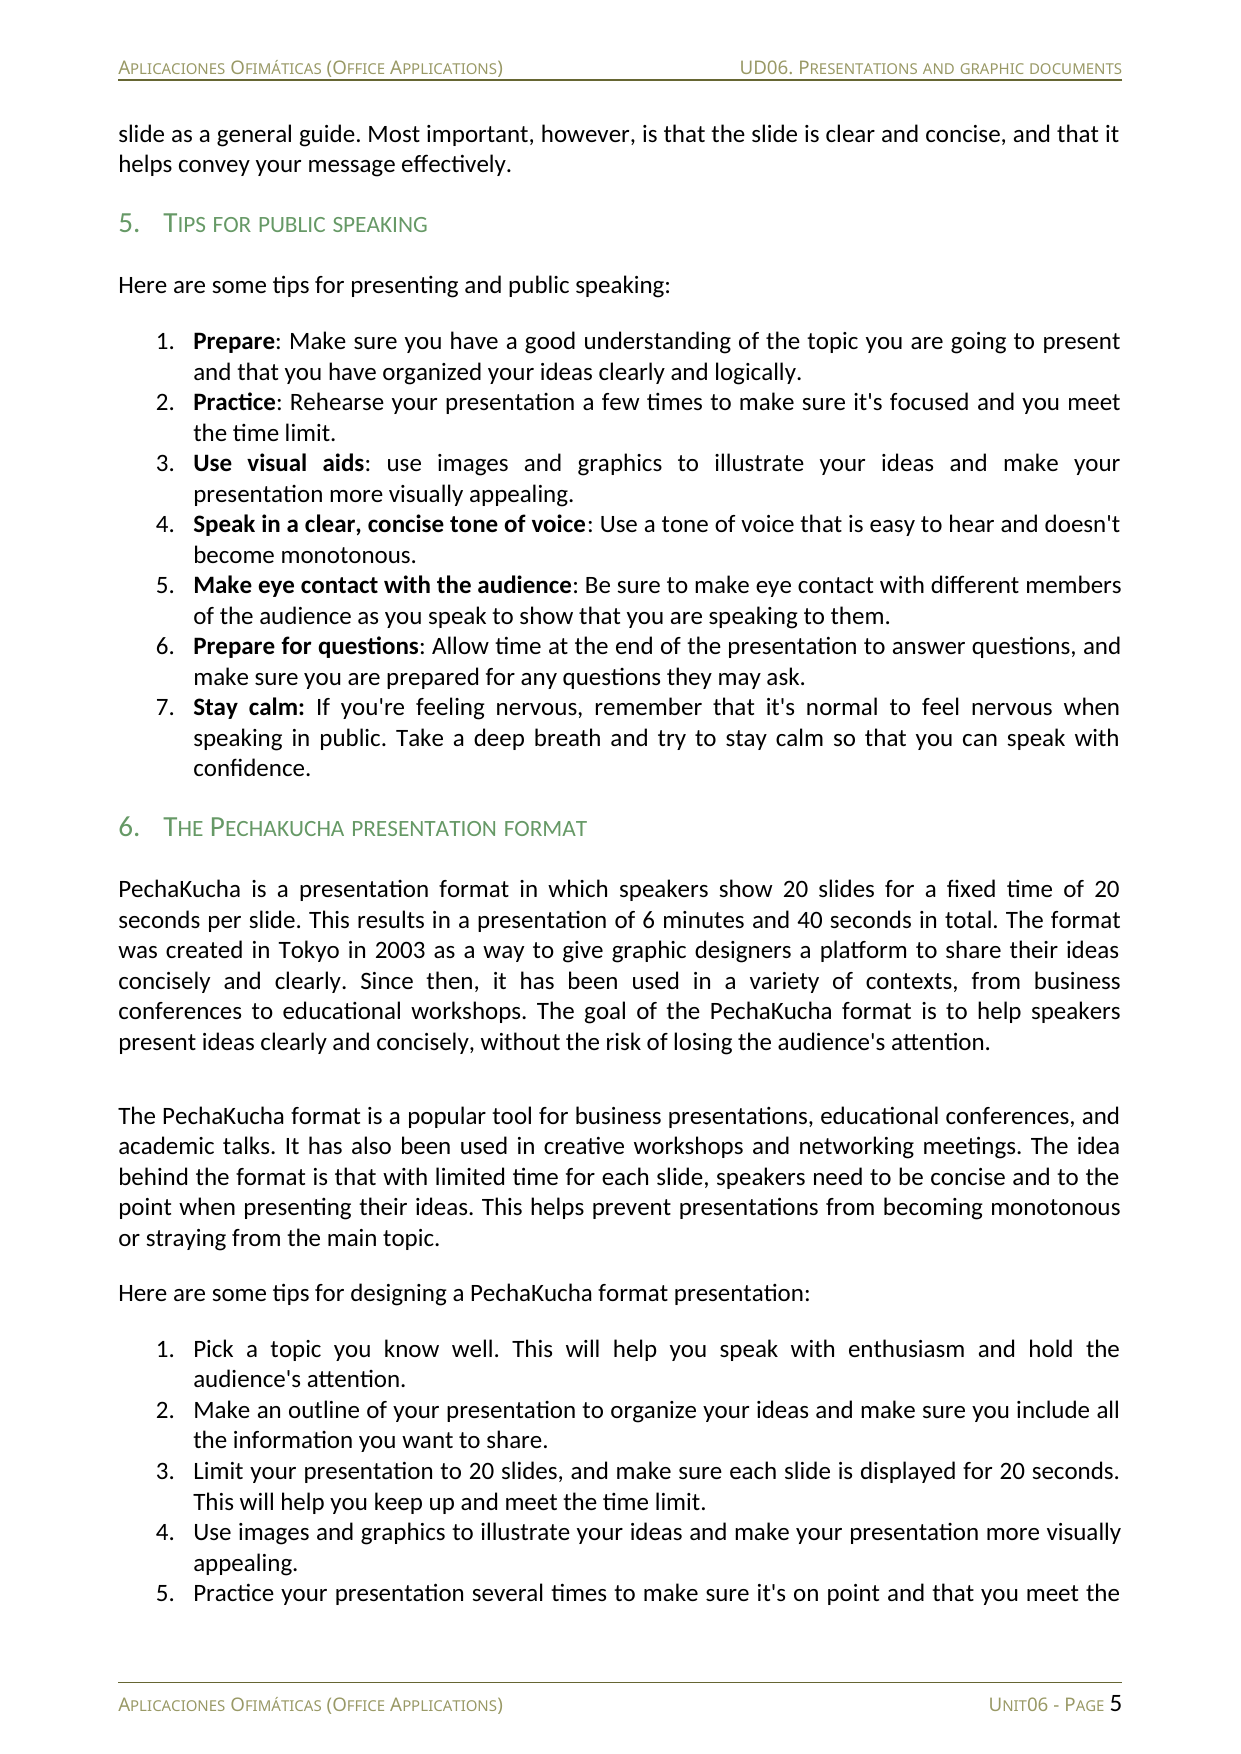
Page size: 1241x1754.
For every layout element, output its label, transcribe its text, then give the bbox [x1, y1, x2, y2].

text Here are some tips for designing a PechaKucha format presentation: [118, 1278, 1122, 1308]
text The PechaKucha format is a popular tool for business presentations, educational conferences, and academic talks. It has also been used in creative workshops and networking meetings. The idea behind the format is that with limited time for each slide, speakers need to be concise and to the point when presenting their ideas. This helps prevent presentations from becoming monotonous or straying from the main topic. [118, 1100, 1122, 1253]
list Prepare: Make sure you have a good understanding of the topic you are going to present and that you have organized your ideas clearly and logically. [156, 325, 1122, 386]
subtitle The Pechakucha presentation format [118, 808, 1122, 843]
list Limit your presentation to 20 slides, and make sure each slide is displayed for 20 seconds. This will help you keep up and meet the time limit. [156, 1455, 1122, 1516]
list Pick a topic you know well. This will help you speak with enthusiasm and hold the audience's attention. [156, 1333, 1122, 1394]
text Here are some tips for presenting and public speaking: [118, 269, 1122, 300]
list Prepare for questions: Allow time at the end of the presentation to answer questions, and make sure you are prepared for any questions they may ask. [156, 630, 1122, 691]
list Make an outline of your presentation to organize your ideas and make sure you include all the information you want to share. [156, 1394, 1122, 1455]
subtitle Tips for public speaking [118, 204, 1122, 239]
list Practice: Rehearse your presentation a few times to make sure it's focused and you meet the time limit. [156, 386, 1122, 447]
text PechaKucha is a presentation format in which speakers show 20 slides for a fixed time of 20 seconds per slide. This results in a presentation of 6 minutes and 40 seconds in total. The format was created in Tokyo in 2003 as a way to give graphic designers a platform to share their ideas concisely and clearly. Since then, it has been used in a variety of contexts, from business conferences to educational workshops. The goal of the PechaKucha format is to help speakers present ideas clearly and concisely, without the risk of losing the audience's attention. [118, 873, 1122, 1057]
list Make eye contact with the audience: Be sure to make eye contact with different members of the audience as you speak to show that you are speaking to them. [156, 569, 1122, 630]
text slide as a general guide. Most important, however, is that the slide is clear and concise, and that it helps convey your message effectively. [118, 118, 1122, 179]
list Use images and graphics to illustrate your ideas and make your presentation more visually appealing. [156, 1516, 1122, 1577]
list Speak in a clear, concise tone of voice: Use a tone of voice that is easy to hear and doesn't become monotonous. [156, 508, 1122, 569]
list Stay calm: If you're feeling nervous, remember that it's normal to feel nervous when speaking in public. Take a deep breath and try to stay calm so that you can speak with confidence. [156, 691, 1122, 783]
list Practice your presentation several times to make sure it's on point and that you meet the [156, 1577, 1122, 1608]
list Use visual aids: use images and graphics to illustrate your ideas and make your presentation more visually appealing. [156, 447, 1122, 508]
